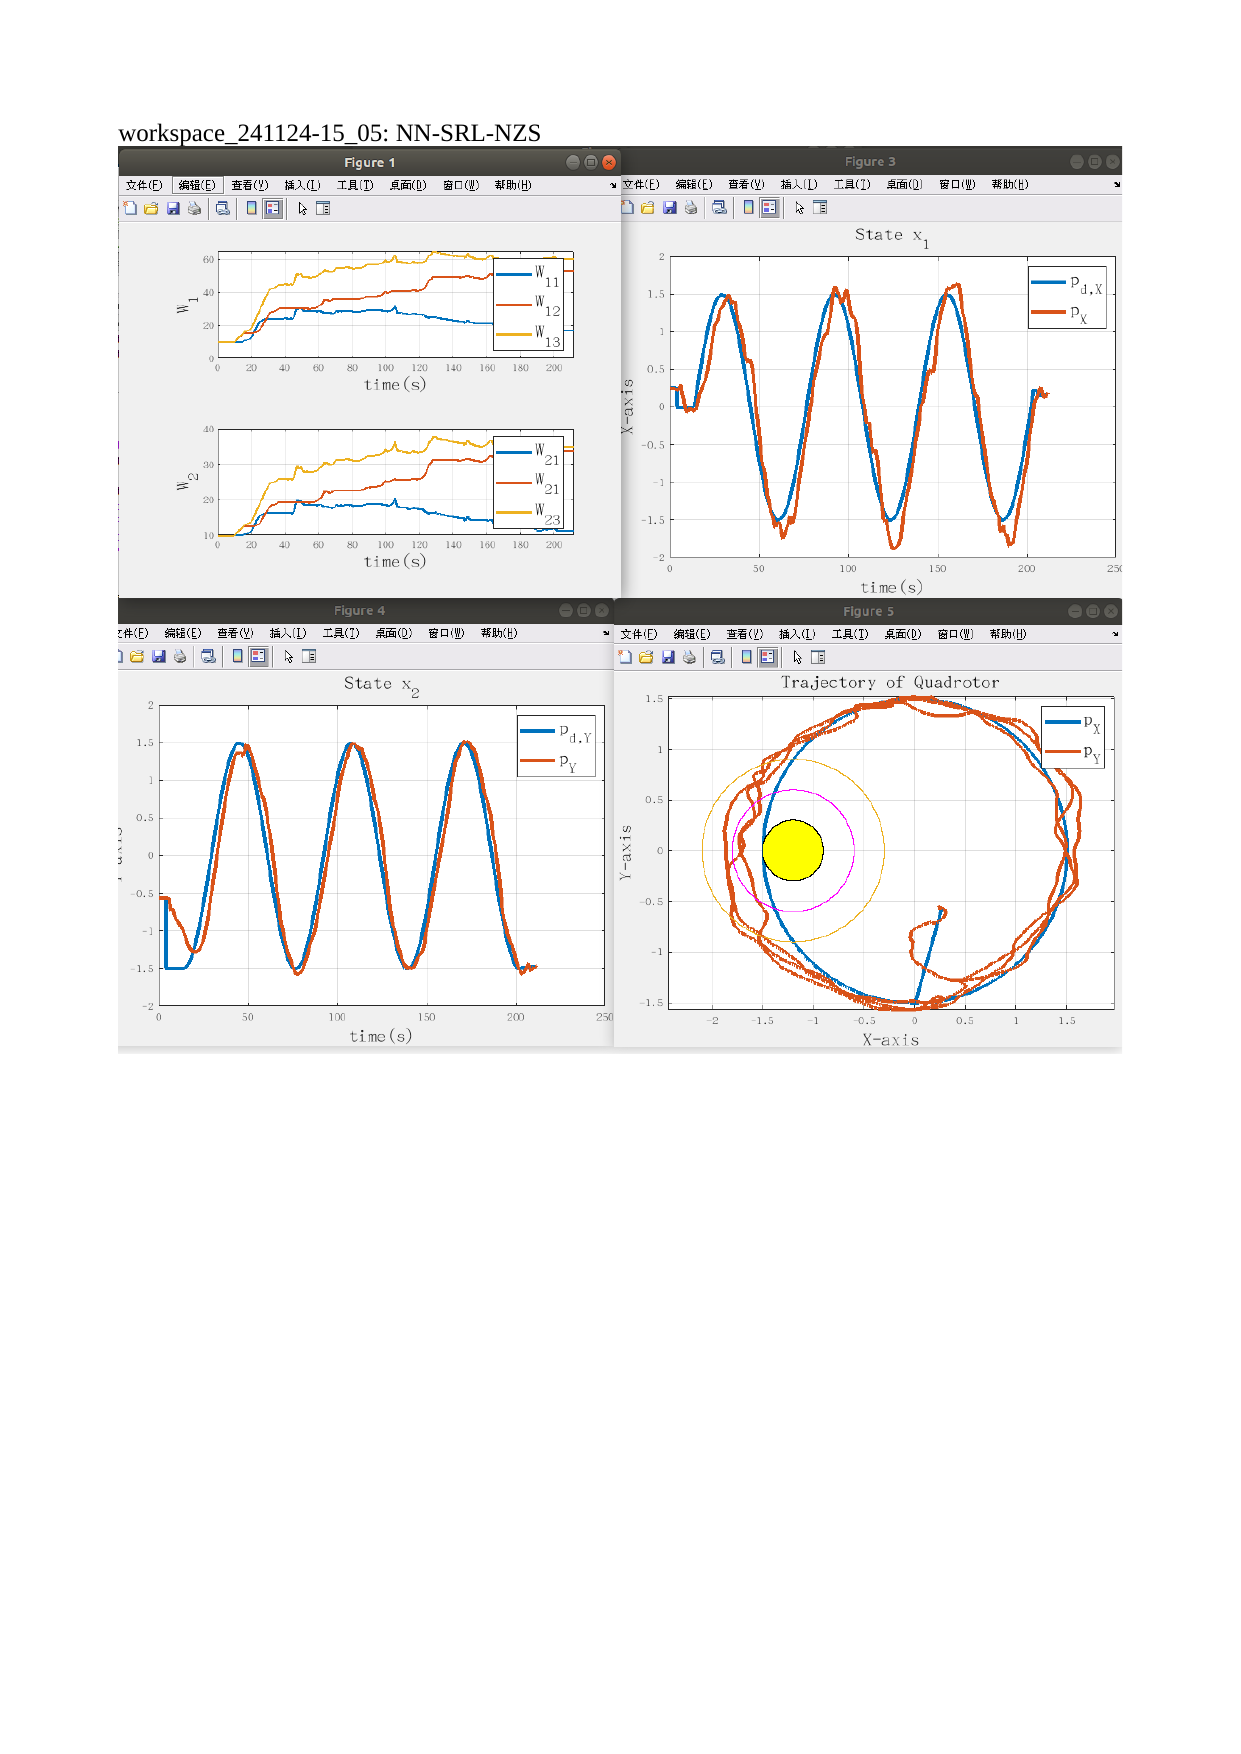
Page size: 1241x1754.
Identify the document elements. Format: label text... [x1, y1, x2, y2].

text workspace_241124-15_05: NN-SRL-NZS [118, 118, 1122, 146]
picture [118, 146, 1123, 1054]
